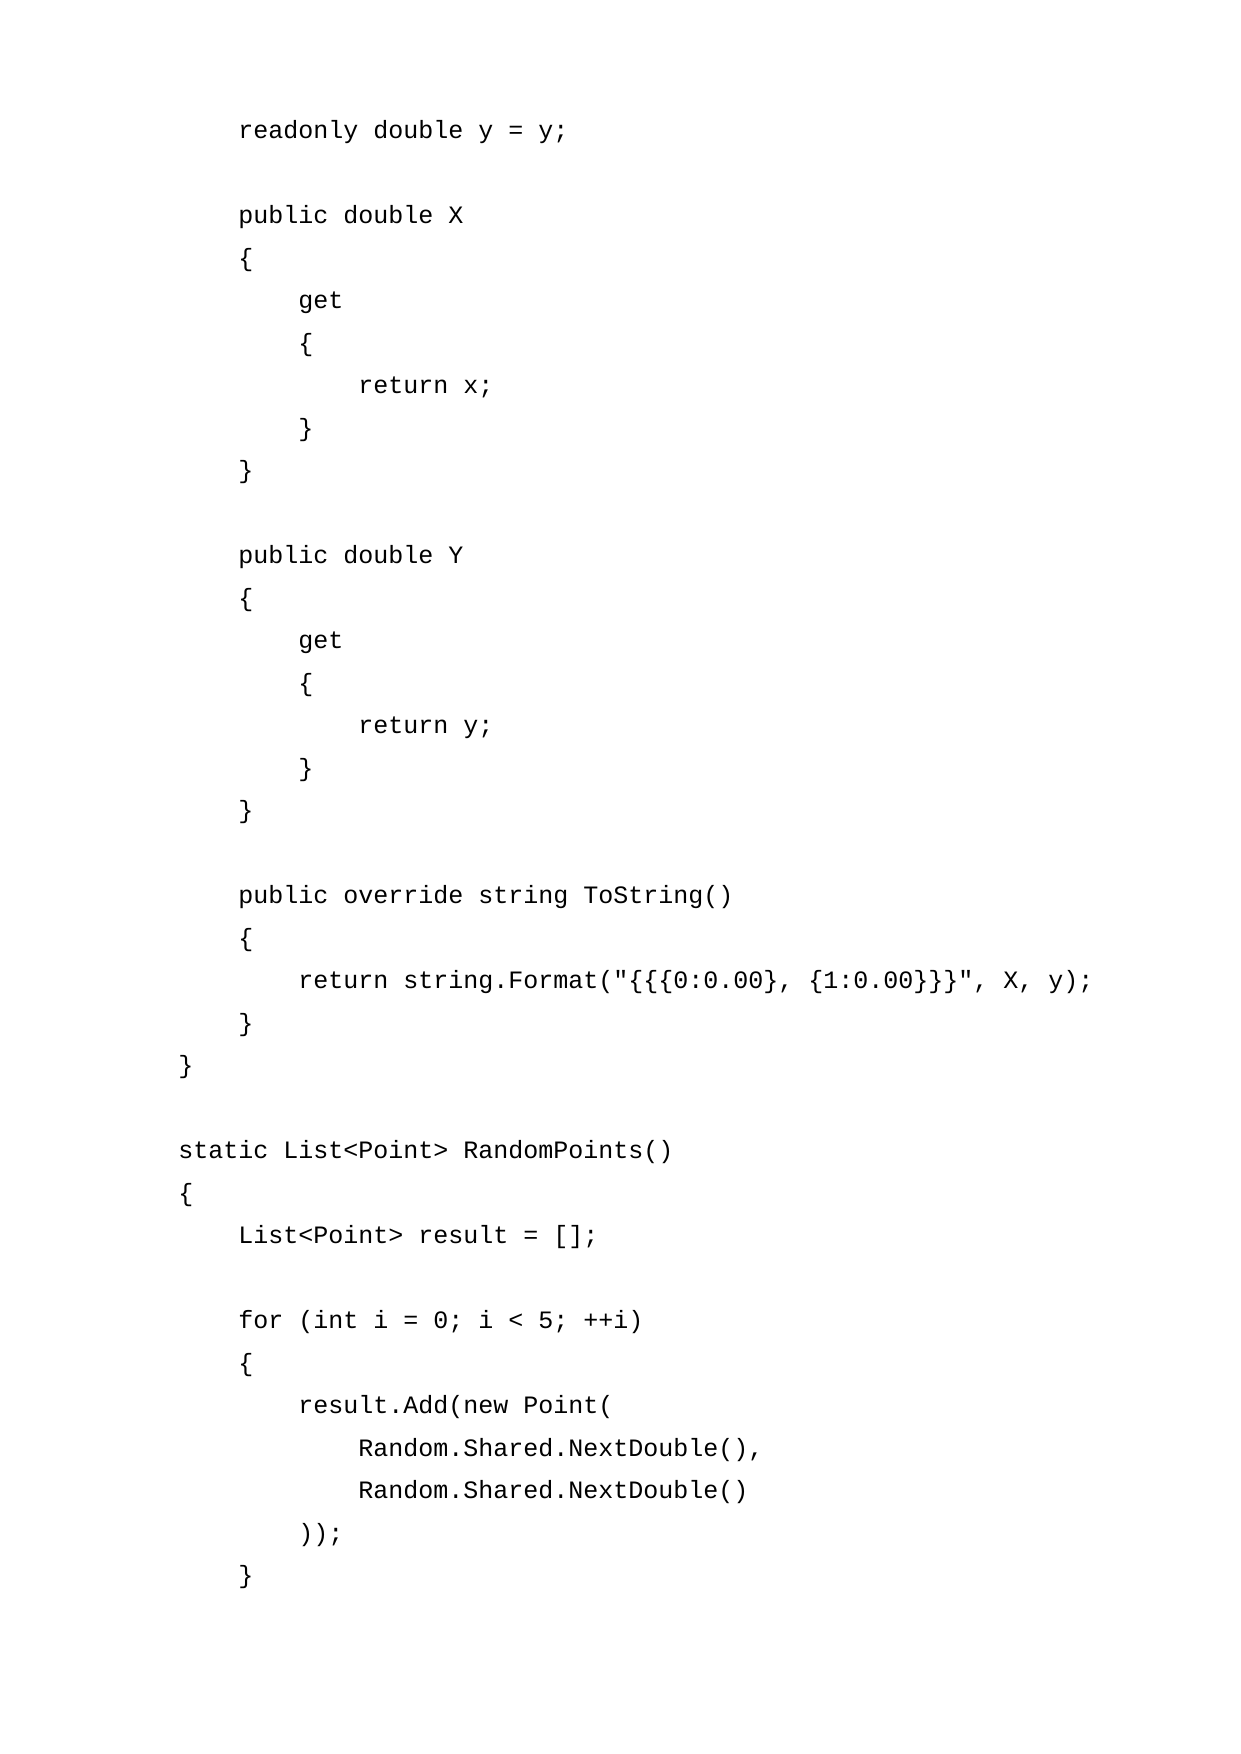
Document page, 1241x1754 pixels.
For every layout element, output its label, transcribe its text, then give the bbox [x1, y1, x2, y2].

text public override string ToString() [118, 883, 1122, 911]
text public double Y [118, 543, 1122, 571]
text { [118, 926, 1122, 954]
text { [118, 246, 1122, 274]
text } [118, 1563, 1122, 1591]
text readonly double y = y; [118, 118, 1122, 146]
text { [118, 331, 1122, 359]
text } [118, 1011, 1122, 1039]
text get [118, 288, 1122, 316]
text { [118, 671, 1122, 699]
text return y; [118, 713, 1122, 741]
text } [118, 416, 1122, 444]
text )); [118, 1521, 1122, 1549]
text for (int i = 0; i < 5; ++i) [118, 1308, 1122, 1336]
text result.Add(new Point( [118, 1393, 1122, 1421]
text } [118, 458, 1122, 486]
text } [118, 1053, 1122, 1081]
text { [118, 1181, 1122, 1209]
text } [118, 756, 1122, 784]
text { [118, 1351, 1122, 1379]
text Random.Shared.NextDouble(), [118, 1436, 1122, 1464]
text } [118, 798, 1122, 826]
text Random.Shared.NextDouble() [118, 1478, 1122, 1506]
text { [118, 586, 1122, 614]
text return x; [118, 373, 1122, 401]
text get [118, 628, 1122, 656]
text public double X [118, 203, 1122, 231]
text static List<Point> RandomPoints() [118, 1138, 1122, 1166]
text List<Point> result = []; [118, 1223, 1122, 1251]
text return string.Format("{{{0:0.00}, {1:0.00}}}", X, y); [118, 968, 1122, 996]
